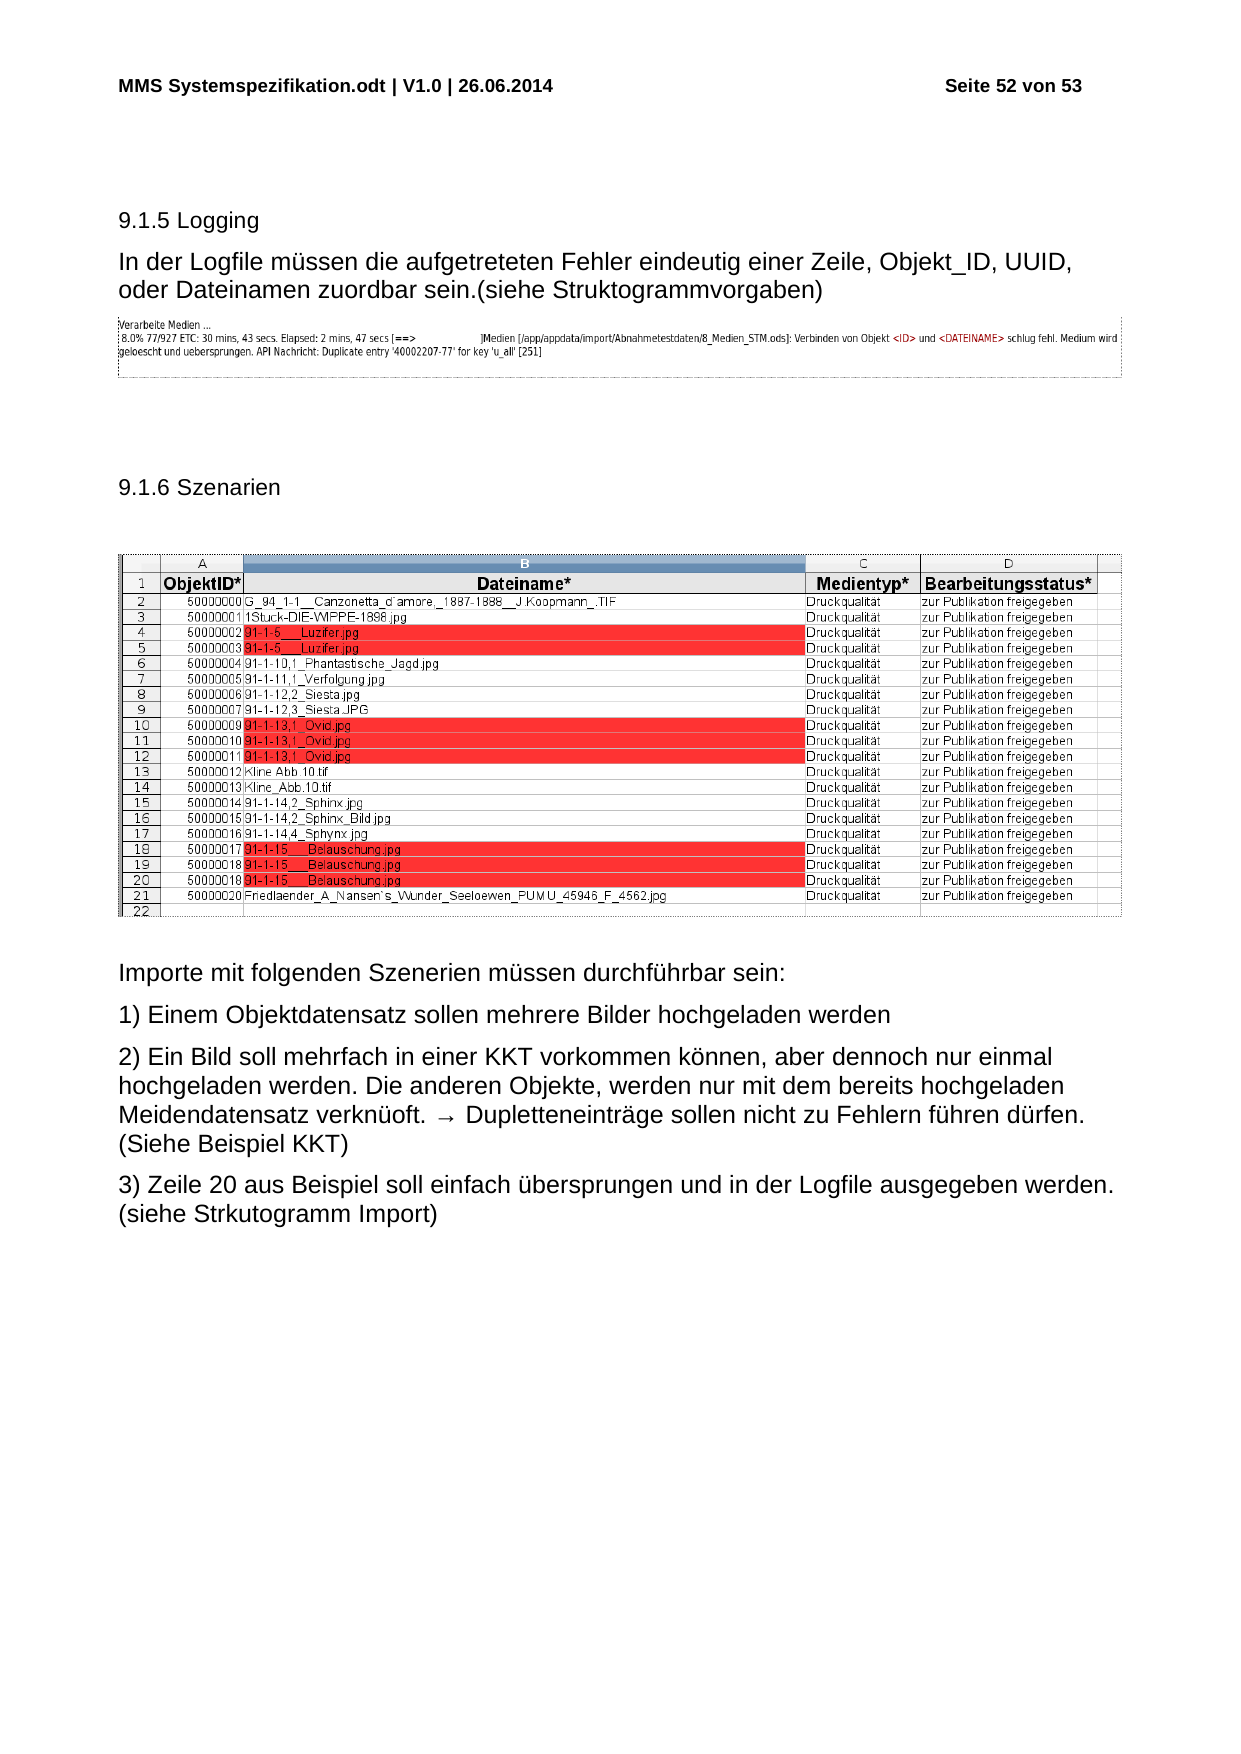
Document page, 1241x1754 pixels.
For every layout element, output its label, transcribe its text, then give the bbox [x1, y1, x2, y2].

text In der Logfile müssen die aufgetreteten Fehler eindeutig einer Zeile, Objekt_ID, UUID, oder Dateinamen zuordbar sein.(siehe Struktogrammvorgaben) [118, 246, 1122, 304]
subtitle Szenarien [0, 473, 1122, 500]
text 2) Ein Bild soll mehrfach in einer KKT vorkommen können, aber dennoch nur einmal hochgeladen werden. Die anderen Objekte, werden nur mit dem bereits hochgeladen Meidendatensatz verknüoft. → Dupletteneinträge sollen nicht zu Fehlern führen dürfen. (Siehe Beispiel KKT) [118, 1041, 1122, 1158]
picture [118, 554, 1122, 917]
subtitle Logging [0, 207, 1122, 234]
text 1) Einem Objektdatensatz sollen mehrere Bilder hochgeladen werden [118, 1000, 1122, 1029]
picture [118, 317, 1122, 378]
text 3) Zeile 20 aus Beispiel soll einfach übersprungen und in der Logfile ausgegeben werden. (siehe Strkutogramm Import) [118, 1170, 1122, 1228]
text Importe mit folgenden Szenerien müssen durchführbar sein: [118, 958, 1122, 987]
